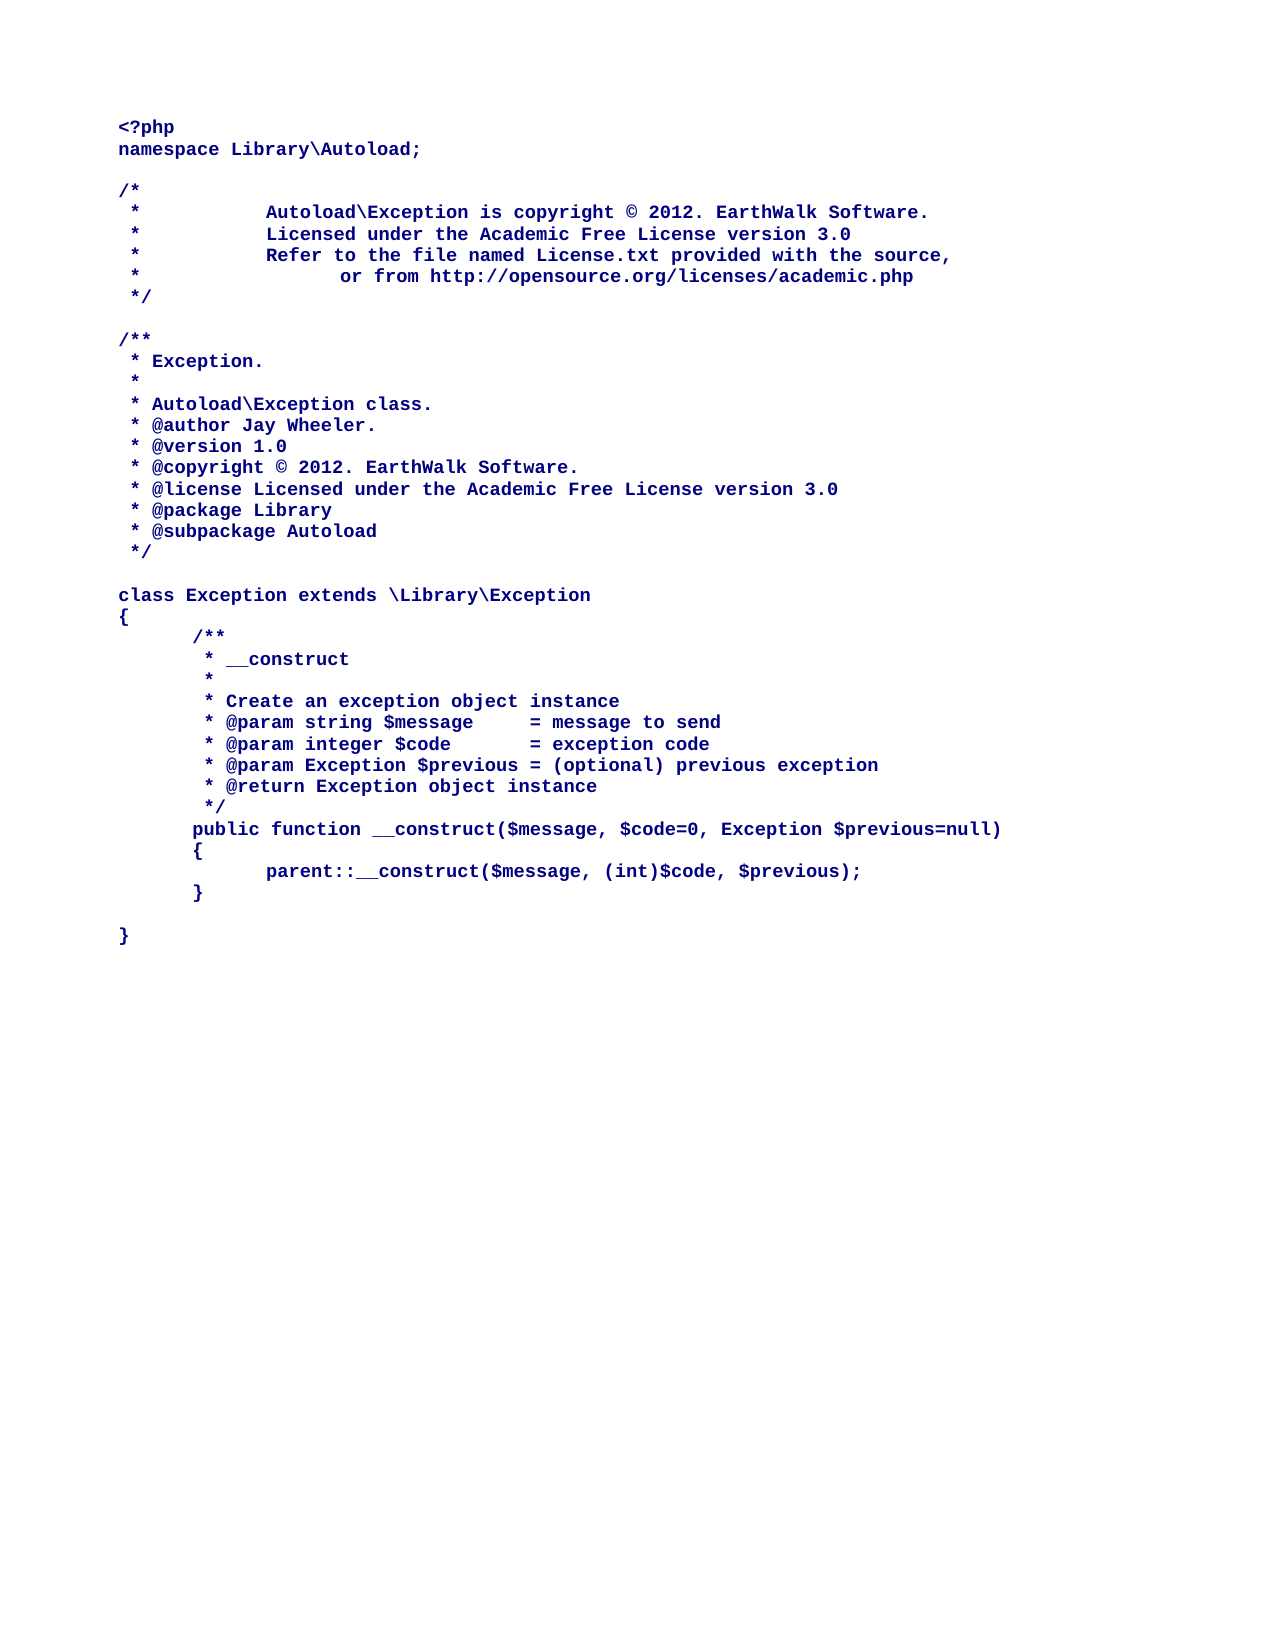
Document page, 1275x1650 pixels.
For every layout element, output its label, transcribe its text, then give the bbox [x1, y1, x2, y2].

text */ [118, 288, 1157, 309]
text * @package Library [118, 501, 1157, 522]
text * @param integer $code = exception code [118, 734, 1157, 756]
text } [118, 926, 1157, 947]
text { [118, 841, 1157, 862]
text * Exception. [118, 352, 1157, 373]
text * @version 1.0 [118, 437, 1157, 458]
text /** [118, 331, 1157, 352]
text * __construct [118, 649, 1157, 671]
text namespace Library\Autoload; [118, 139, 1157, 161]
text * @copyright © 2012. EarthWalk Software. [118, 458, 1157, 479]
text * Refer to the file named License.txt provided with the source, [118, 246, 1157, 267]
text { [118, 607, 1157, 628]
text * Licensed under the Academic Free License version 3.0 [118, 224, 1157, 246]
text <?php [118, 118, 1157, 139]
text * @return Exception object instance [118, 777, 1157, 798]
text /** [118, 628, 1157, 649]
text parent::__construct($message, (int)$code, $previous); [118, 862, 1157, 883]
text } [118, 883, 1157, 904]
text */ [118, 798, 1157, 819]
text * Autoload\Exception is copyright © 2012. EarthWalk Software. [118, 203, 1157, 224]
text * @param Exception $previous = (optional) previous exception [118, 756, 1157, 777]
text * Create an exception object instance [118, 692, 1157, 713]
text * [118, 373, 1157, 394]
text */ [118, 543, 1157, 564]
text * @license Licensed under the Academic Free License version 3.0 [118, 479, 1157, 501]
text * Autoload\Exception class. [118, 394, 1157, 416]
text * [118, 671, 1157, 692]
text * @param string $message = message to send [118, 713, 1157, 734]
text * @subpackage Autoload [118, 522, 1157, 543]
text * @author Jay Wheeler. [118, 416, 1157, 437]
text /* [118, 182, 1157, 203]
text public function __construct($message, $code=0, Exception $previous=null) [118, 819, 1157, 841]
text class Exception extends \Library\Exception [118, 586, 1157, 607]
text * or from http://opensource.org/licenses/academic.php [118, 267, 1157, 288]
